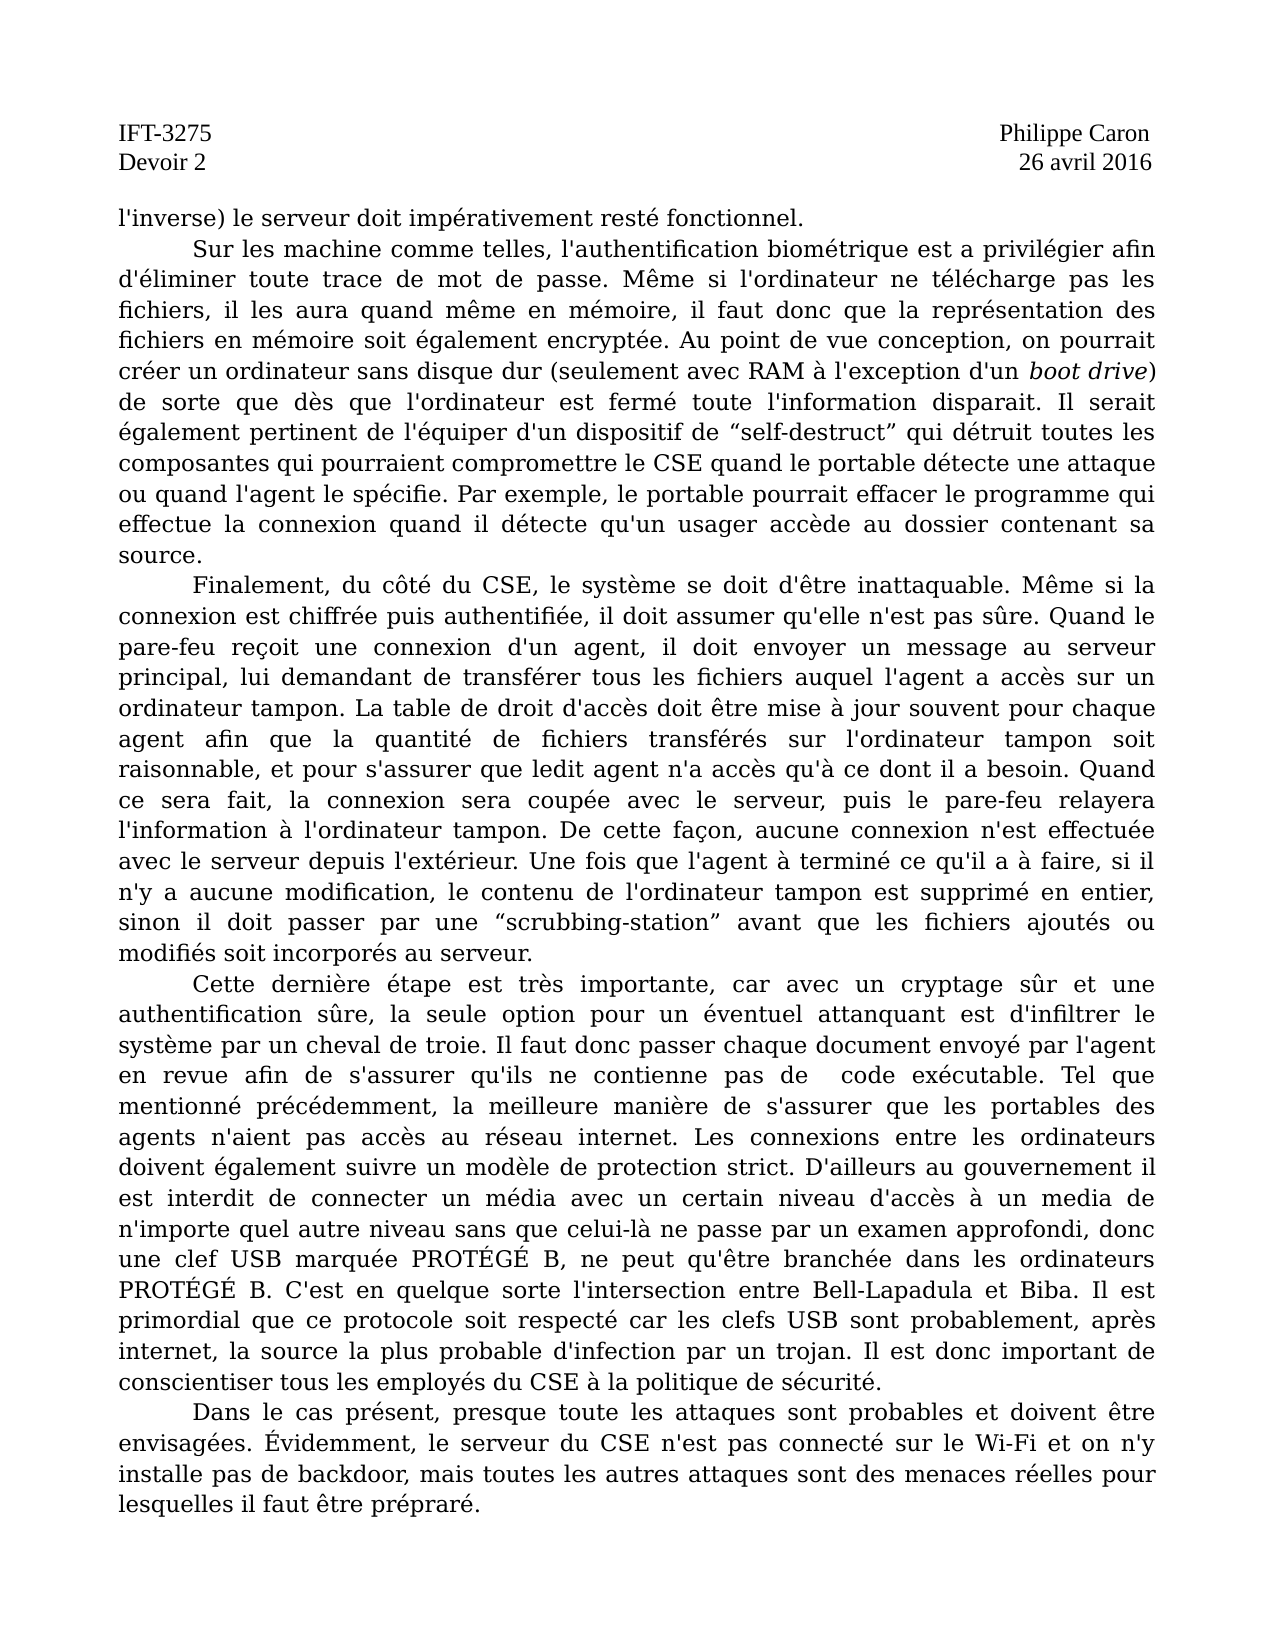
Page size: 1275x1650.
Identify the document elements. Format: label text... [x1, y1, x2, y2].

text Dans le cas présent, presque toute les attaques sont probables et doivent être envisagées. Évidemment, le serveur du CSE n'est pas connecté sur le Wi-Fi et on n'y installe pas de backdoor, mais toutes les autres attaques sont des menaces réelles pour lesquelles il faut être prépraré. [118, 1399, 1157, 1518]
text l'inverse) le serveur doit impérativement resté fonctionnel. [118, 205, 1157, 232]
text Cette dernière étape est très importante, car avec un cryptage sûr et une authentification sûre, la seule option pour un éventuel attanquant est d'infiltrer le système par un cheval de troie. Il faut donc passer chaque document envoyé par l'agent en revue afin de s'assurer qu'ils ne contienne pas de code exécutable. Tel que mentionné précédemment, la meilleure manière de s'assurer que les portables des agents n'aient pas accès au réseau internet. Les connexions entre les ordinateurs doivent également suivre un modèle de protection strict. D'ailleurs au gouvernement il est interdit de connecter un média avec un certain niveau d'accès à un media de n'importe quel autre niveau sans que celui-là ne passe par un examen approfondi, donc une clef USB marquée PROTÉGÉ B, ne peut qu'être branchée dans les ordinateurs PROTÉGÉ B. C'est en quelque sorte l'intersection entre Bell-Lapadula et Biba. Il est primordial que ce protocole soit respecté car les clefs USB sont probablement, après internet, la source la plus probable d'infection par un trojan. Il est donc important de conscientiser tous les employés du CSE à la politique de sécurité. [118, 971, 1157, 1396]
text Sur les machine comme telles, l'authentification biométrique est a privilégier afin d'éliminer toute trace de mot de passe. Même si l'ordinateur ne télécharge pas les fichiers, il les aura quand même en mémoire, il faut donc que la représentation des fichiers en mémoire soit également encryptée. Au point de vue conception, on pourrait créer un ordinateur sans disque dur (seulement avec RAM à l'exception d'un boot drive) de sorte que dès que l'ordinateur est fermé toute l'information disparait. Il serait également pertinent de l'équiper d'un dispositif de “self-destruct” qui détruit toutes les composantes qui pourraient compromettre le CSE quand le portable détecte une attaque ou quand l'agent le spécifie. Par exemple, le portable pourrait effacer le programme qui effectue la connexion quand il détecte qu'un usager accède au dossier contenant sa source. [118, 236, 1157, 569]
text Finalement, du côté du CSE, le système se doit d'être inattaquable. Même si la connexion est chiffrée puis authentifiée, il doit assumer qu'elle n'est pas sûre. Quand le pare-feu reçoit une connexion d'un agent, il doit envoyer un message au serveur principal, lui demandant de transférer tous les fichiers auquel l'agent a accès sur un ordinateur tampon. La table de droit d'accès doit être mise à jour souvent pour chaque agent afin que la quantité de fichiers transférés sur l'ordinateur tampon soit raisonnable, et pour s'assurer que ledit agent n'a accès qu'à ce dont il a besoin. Quand ce sera fait, la connexion sera coupée avec le serveur, puis le pare-feu relayera l'information à l'ordinateur tampon. De cette façon, aucune connexion n'est effectuée avec le serveur depuis l'extérieur. Une fois que l'agent à terminé ce qu'il a à faire, si il n'y a aucune modification, le contenu de l'ordinateur tampon est supprimé en entier, sinon il doit passer par une “scrubbing-station” avant que les fichiers ajoutés ou modifiés soit incorporés au serveur. [118, 573, 1157, 967]
